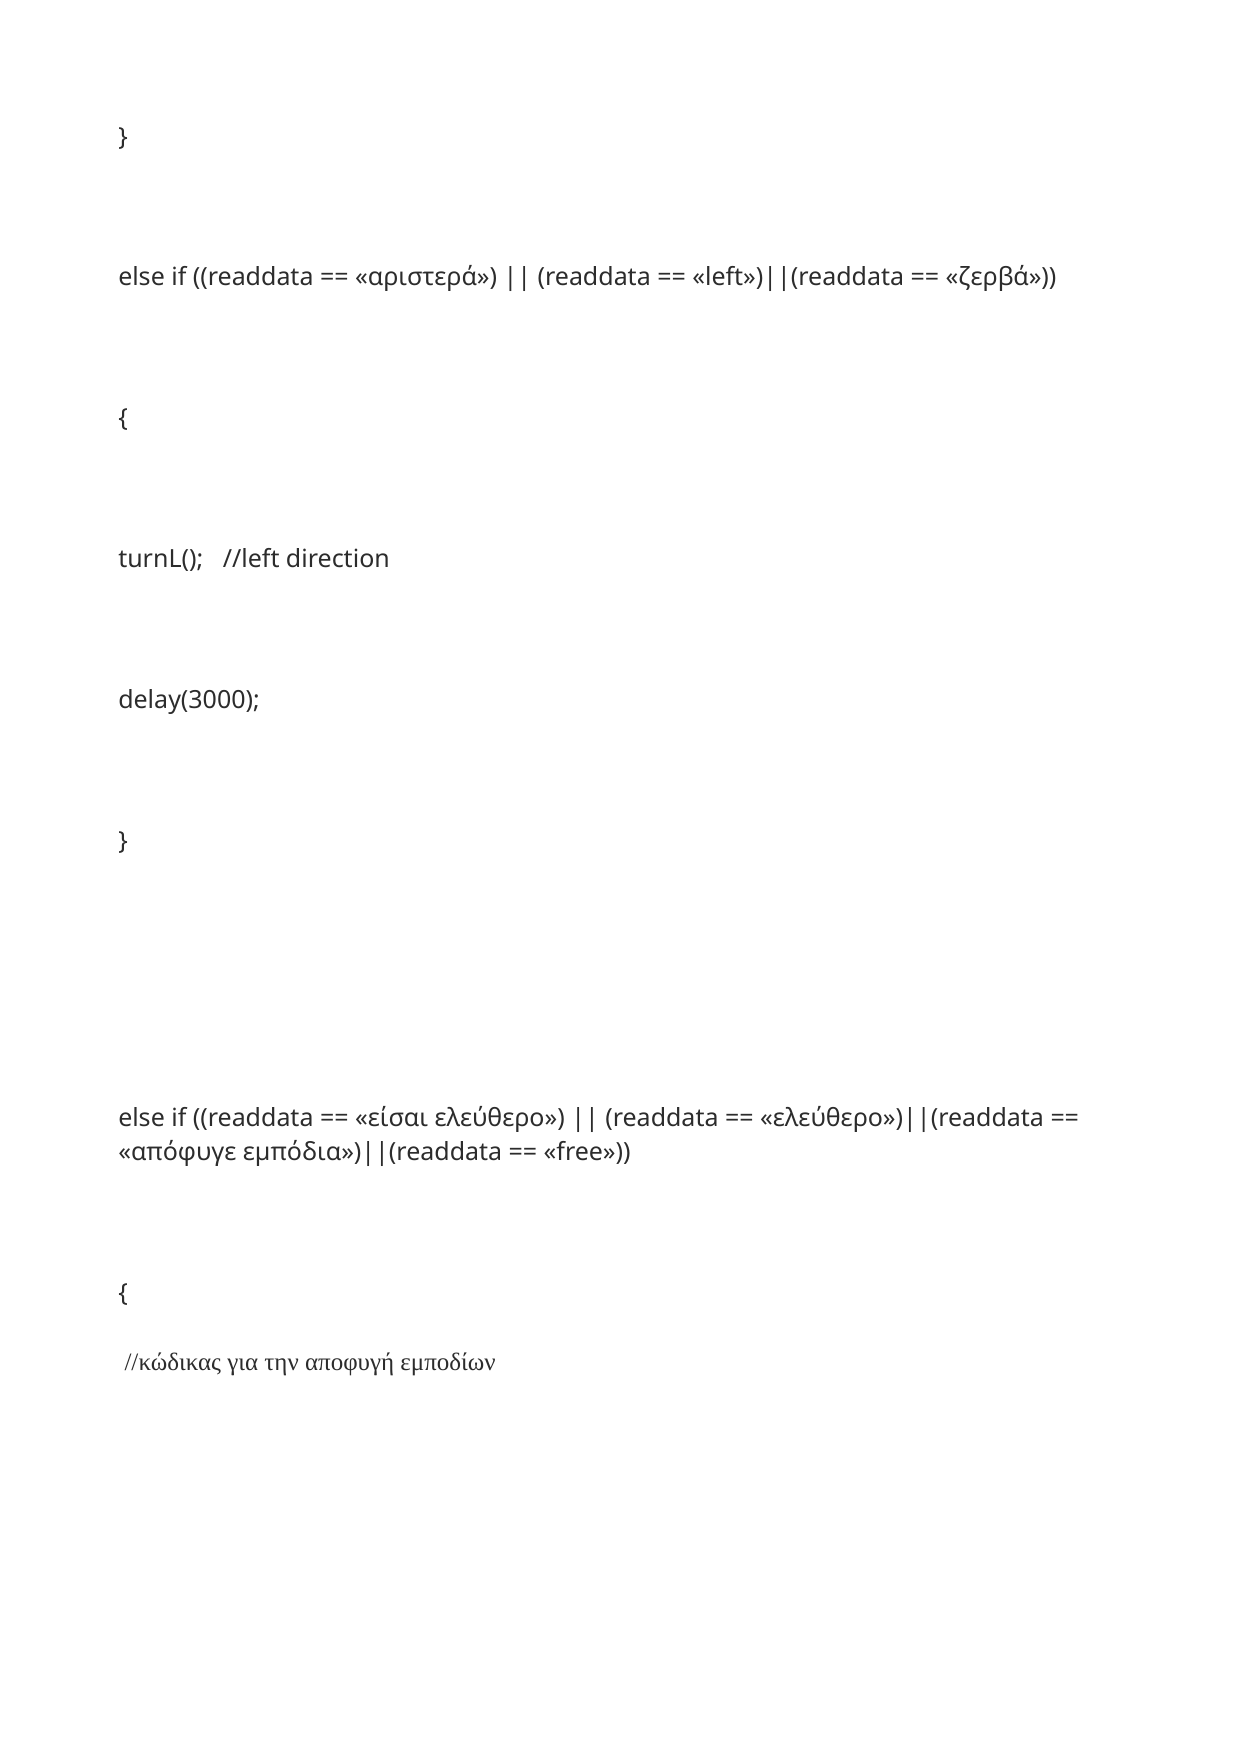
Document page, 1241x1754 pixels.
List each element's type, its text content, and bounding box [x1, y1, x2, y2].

text //κώδικας για την αποφυγή εμποδίων [118, 1347, 1122, 1376]
text { [118, 400, 1122, 434]
text } [118, 118, 1122, 152]
text else if ((readdata == «αριστερά») || (readdata == «left»)||(readdata == «ζερβά»)) [118, 259, 1122, 293]
text { [118, 1274, 1122, 1308]
text turnL(); //left direction [118, 541, 1122, 575]
text delay(3000); [118, 682, 1122, 716]
text else if ((readdata == «είσαι ελεύθερο») || (readdata == «ελεύθερο»)||(readdata == «απόφυγε εμπόδια»)||(readdata == «free»)) [118, 1099, 1122, 1167]
text } [118, 823, 1122, 857]
